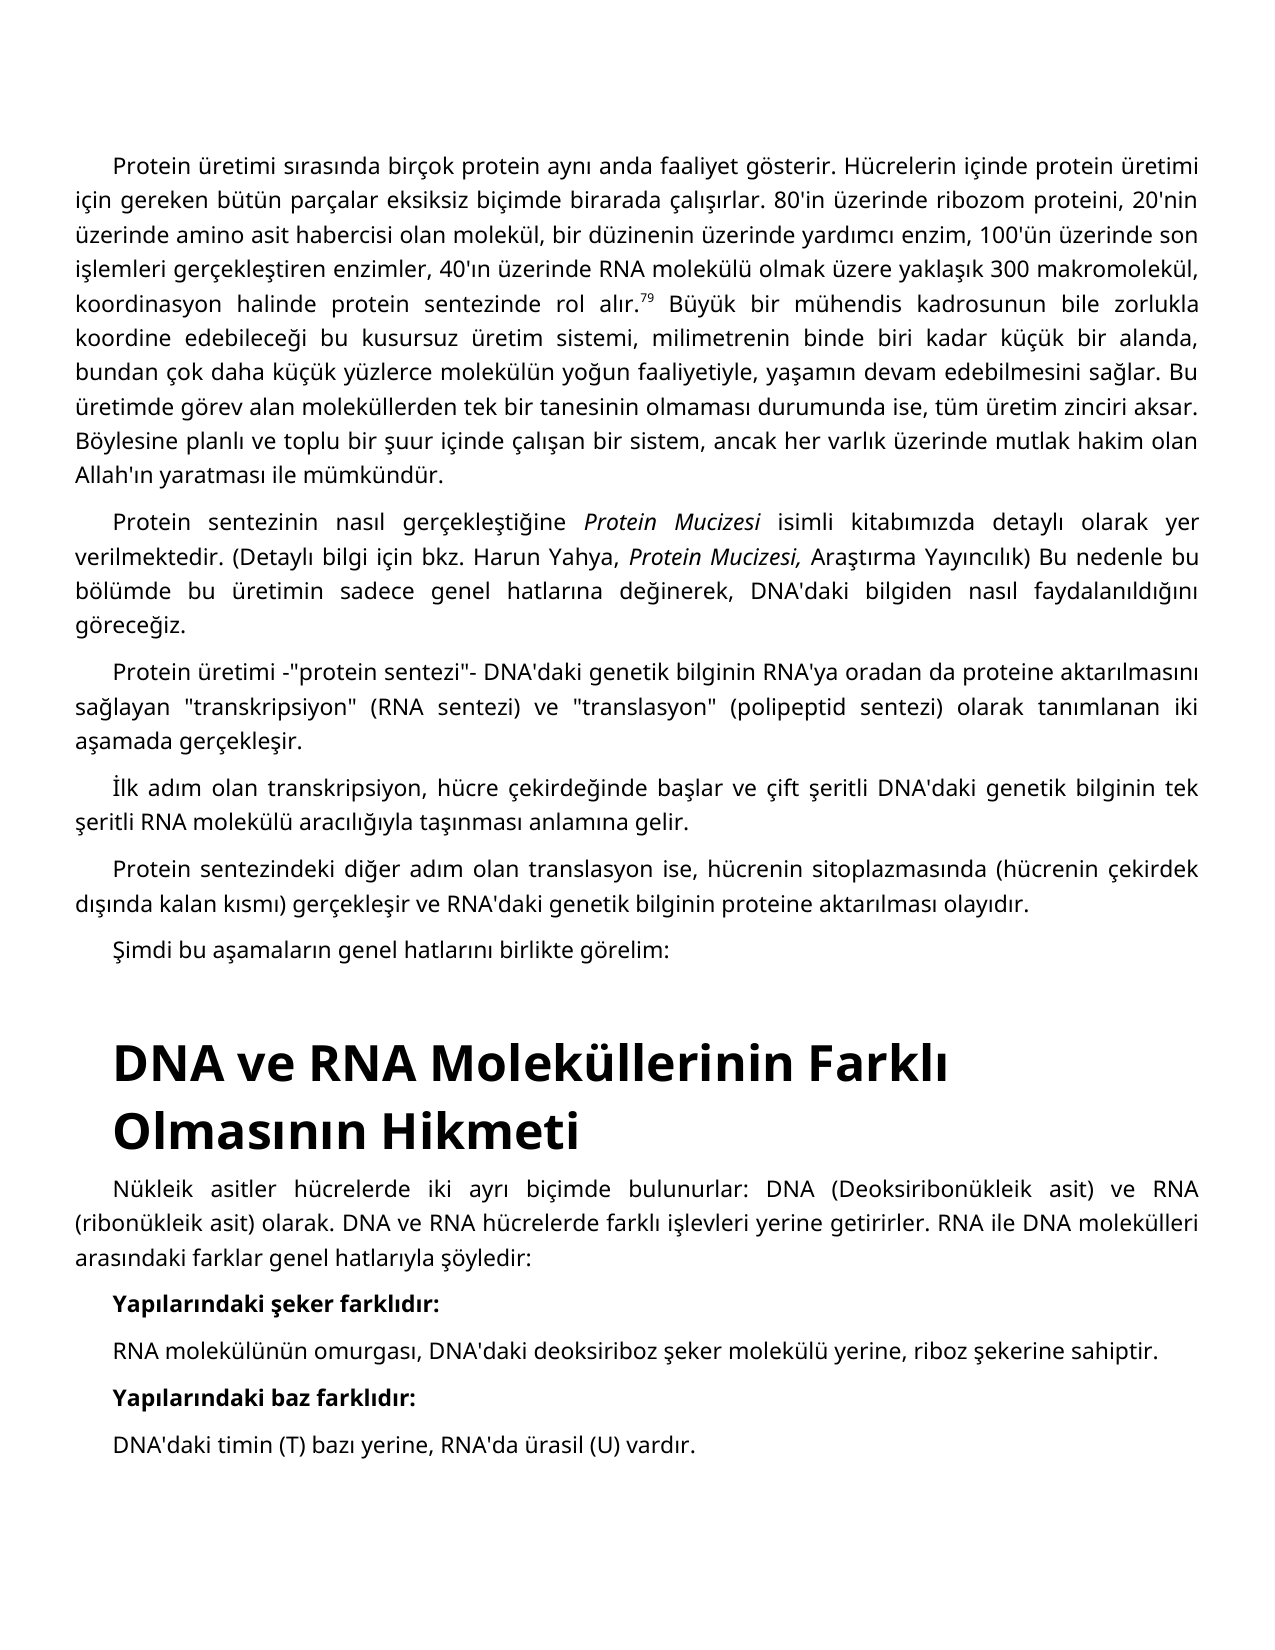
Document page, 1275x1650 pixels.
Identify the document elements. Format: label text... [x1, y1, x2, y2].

text Yapılarındaki şeker farklıdır: [75, 1288, 1200, 1319]
subtitle DNA ve RNA Moleküllerinin Farklı Olmasının Hikmeti [112, 1028, 1200, 1164]
text RNA molekülünün omurgası, DNA'daki deoksiriboz şeker molekülü yerine, riboz şekerine sahiptir. [75, 1335, 1200, 1366]
text Protein üretimi -"protein sentezi"- DNA'daki genetik bilginin RNA'ya oradan da proteine aktarılmasını sağlayan "transkripsiyon" (RNA sentezi) ve "translasyon" (polipeptid sentezi) olarak tanımlanan iki aşamada gerçekleşir. [75, 656, 1200, 756]
text DNA'daki timin (T) bazı yerine, RNA'da ürasil (U) vardır. [75, 1429, 1200, 1460]
text Yapılarındaki baz farklıdır: [75, 1382, 1200, 1413]
text Protein sentezinin nasıl gerçekleştiğine Protein Mucizesi isimli kitabımızda detaylı olarak yer verilmektedir. (Detaylı bilgi için bkz. Harun Yahya, Protein Mucizesi, Araştırma Yayıncılık) Bu nedenle bu bölümde bu üretimin sadece genel hatlarına değinerek, DNA'daki bilgiden nasıl faydalanıldığını göreceğiz. [75, 506, 1200, 641]
text Protein sentezindeki diğer adım olan translasyon ise, hücrenin sitoplazmasında (hücrenin çekirdek dışında kalan kısmı) gerçekleşir ve RNA'daki genetik bilginin proteine aktarılması olayıdır. [75, 853, 1200, 919]
text Nükleik asitler hücrelerde iki ayrı biçimde bulunurlar: DNA (Deoksiribonükleik asit) ve RNA (ribonükleik asit) olarak. DNA ve RNA hücrelerde farklı işlevleri yerine getirirler. RNA ile DNA molekülleri arasındaki farklar genel hatlarıyla şöyledir: [75, 1173, 1200, 1273]
text Protein üretimi sırasında birçok protein aynı anda faaliyet gösterir. Hücrelerin içinde protein üretimi için gereken bütün parçalar eksiksiz biçimde birarada çalışırlar. 80'in üzerinde ribozom proteini, 20'nin üzerinde amino asit habercisi olan molekül, bir düzinenin üzerinde yardımcı enzim, 100'ün üzerinde son işlemleri gerçekleştiren enzimler, 40'ın üzerinde RNA molekülü olmak üzere yaklaşık 300 makromolekül, koordinasyon halinde protein sentezinde rol alır.79 Büyük bir mühendis kadrosunun bile zorlukla koordine edebileceği bu kusursuz üretim sistemi, milimetrenin binde biri kadar küçük bir alanda, bundan çok daha küçük yüzlerce molekülün yoğun faaliyetiyle, yaşamın devam edebilmesini sağlar. Bu üretimde görev alan moleküllerden tek bir tanesinin olmaması durumunda ise, tüm üretim zinciri aksar. Böylesine planlı ve toplu bir şuur içinde çalışan bir sistem, ancak her varlık üzerinde mutlak hakim olan Allah'ın yaratması ile mümkündür. [75, 150, 1200, 491]
text İlk adım olan transkripsiyon, hücre çekirdeğinde başlar ve çift şeritli DNA'daki genetik bilginin tek şeritli RNA molekülü aracılığıyla taşınması anlamına gelir. [75, 772, 1200, 837]
text Şimdi bu aşamaların genel hatlarını birlikte görelim: [75, 934, 1200, 966]
